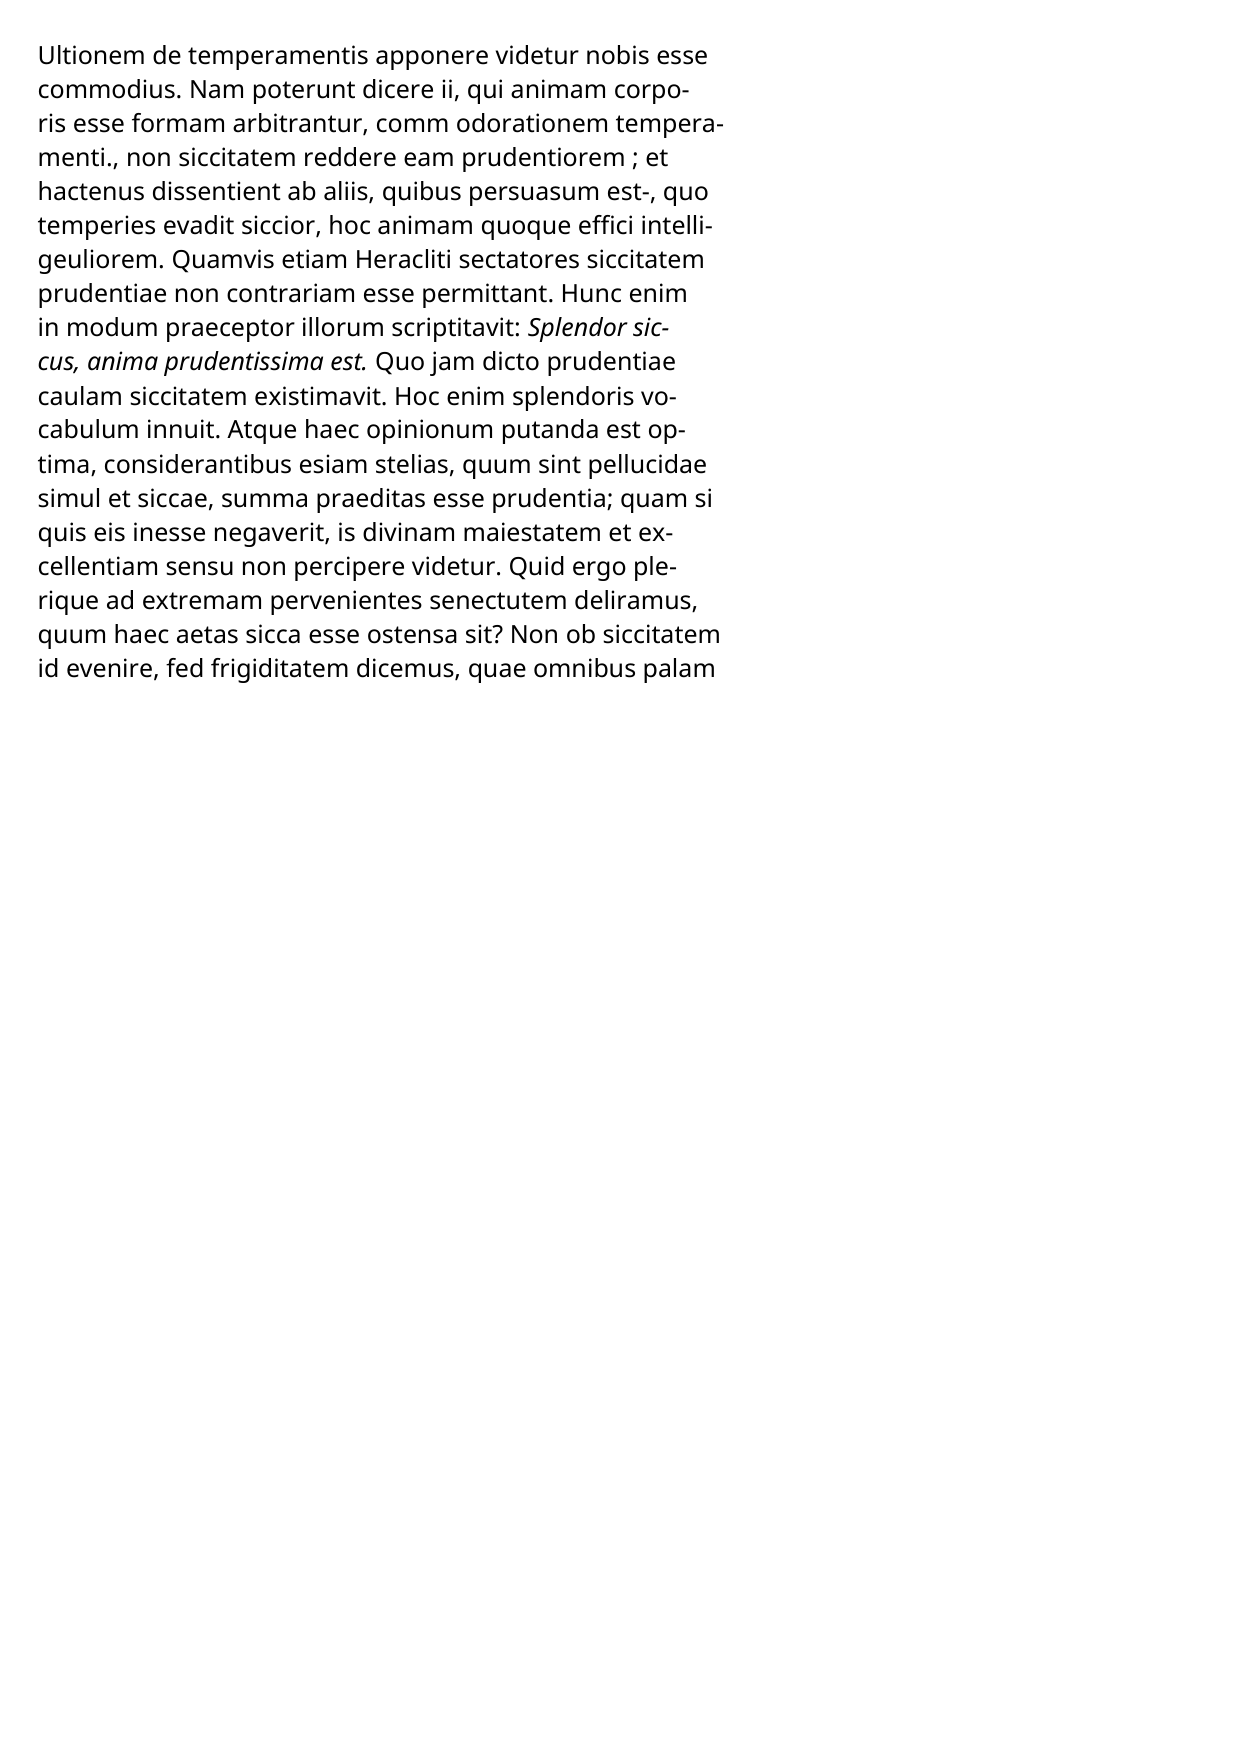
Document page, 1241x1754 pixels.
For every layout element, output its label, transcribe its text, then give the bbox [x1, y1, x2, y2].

text Ultionem de temperamentis apponere videtur nobis esse commodius. Nam poterunt dicere ii, qui animam corpo- ris esse formam arbitrantur, comm odorationem tempera- menti., non siccitatem reddere eam prudentiorem ; et hactenus dissentient ab aliis, quibus persuasum est-, quo temperies evadit siccior, hoc animam quoque effici intelli- geuliorem. Quamvis etiam Heracliti sectatores siccitatem prudentiae non contrariam esse permittant. Hunc enim in modum praeceptor illorum scriptitavit: Splendor sic- cus, anima prudentissima est. Quo jam dicto prudentiae caulam siccitatem existimavit. Hoc enim splendoris vo- cabulum innuit. Atque haec opinionum putanda est op- tima, considerantibus esiam stelias, quum sint pellucidae simul et siccae, summa praeditas esse prudentia; quam si quis eis inesse negaverit, is divinam maiestatem et ex- cellentiam sensu non percipere videtur. Quid ergo ple- rique ad extremam pervenientes senectutem deliramus, quum haec aetas sicca esse ostensa sit? Non ob siccitatem id evenire, fed frigiditatem dicemus, quae omnibus palam [37, 37, 1203, 685]
